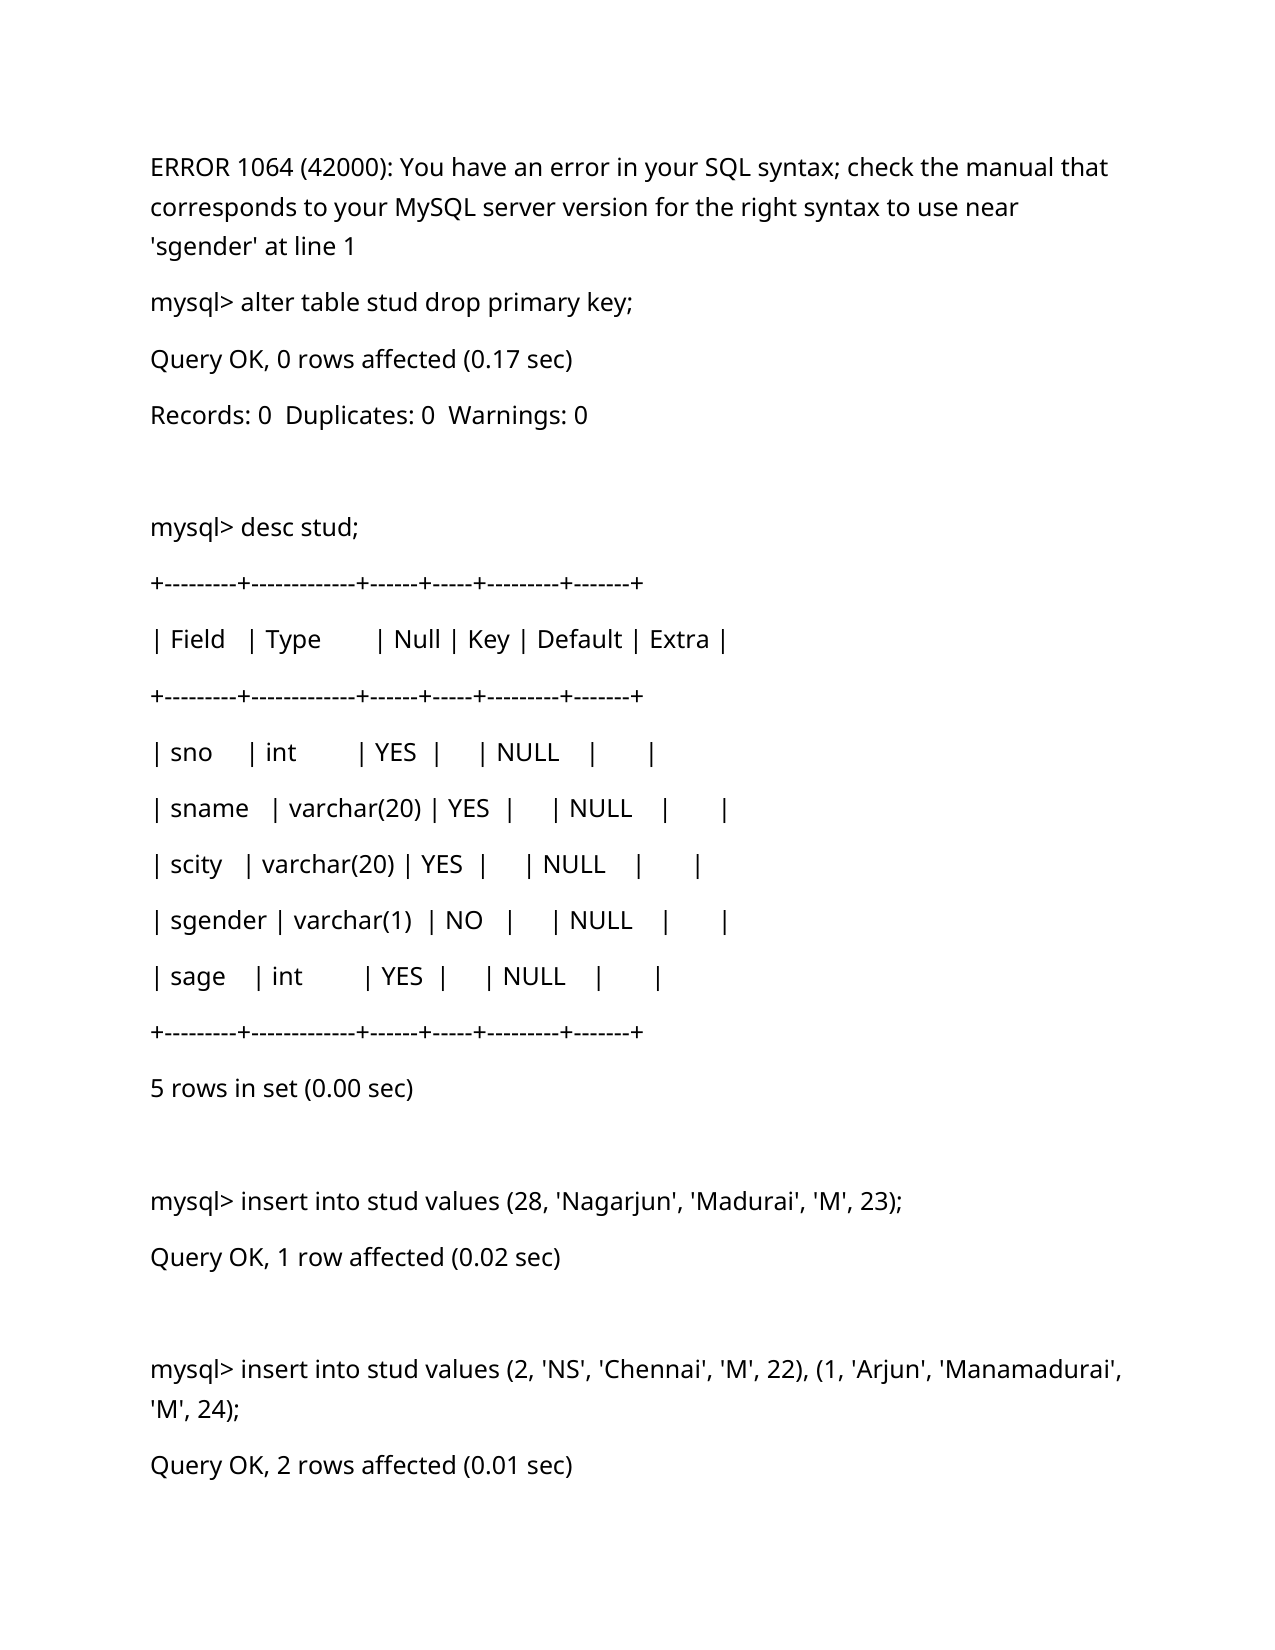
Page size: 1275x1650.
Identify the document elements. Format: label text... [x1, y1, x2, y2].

text mysql> desc stud; [150, 510, 1125, 544]
text Records: 0 Duplicates: 0 Warnings: 0 [150, 397, 1125, 431]
text | sno | int | YES | | NULL | | [150, 734, 1125, 768]
text Query OK, 1 row affected (0.02 sec) [150, 1239, 1125, 1274]
text +---------+-------------+------+-----+---------+-------+ [150, 1015, 1125, 1049]
text mysql> alter table stud drop primary key; [150, 285, 1125, 319]
text | sage | int | YES | | NULL | | [150, 959, 1125, 993]
text | sname | varchar(20) | YES | | NULL | | [150, 790, 1125, 824]
text | sgender | varchar(1) | NO | | NULL | | [150, 903, 1125, 937]
text mysql> insert into stud values (2, 'NS', 'Chennai', 'M', 22), (1, 'Arjun', 'Manamadurai', 'M', 24); [150, 1352, 1125, 1425]
text Query OK, 0 rows affected (0.17 sec) [150, 341, 1125, 375]
text mysql> insert into stud values (28, 'Nagarjun', 'Madurai', 'M', 23); [150, 1183, 1125, 1217]
text | scity | varchar(20) | YES | | NULL | | [150, 847, 1125, 881]
text +---------+-------------+------+-----+---------+-------+ [150, 566, 1125, 600]
text ERROR 1064 (42000): You have an error in your SQL syntax; check the manual that corresponds to your MySQL server version for the right syntax to use near 'sgender' at line 1 [150, 150, 1125, 263]
text +---------+-------------+------+-----+---------+-------+ [150, 678, 1125, 712]
text Query OK, 2 rows affected (0.01 sec) [150, 1447, 1125, 1482]
text | Field | Type | Null | Key | Default | Extra | [150, 622, 1125, 656]
text 5 rows in set (0.00 sec) [150, 1071, 1125, 1105]
